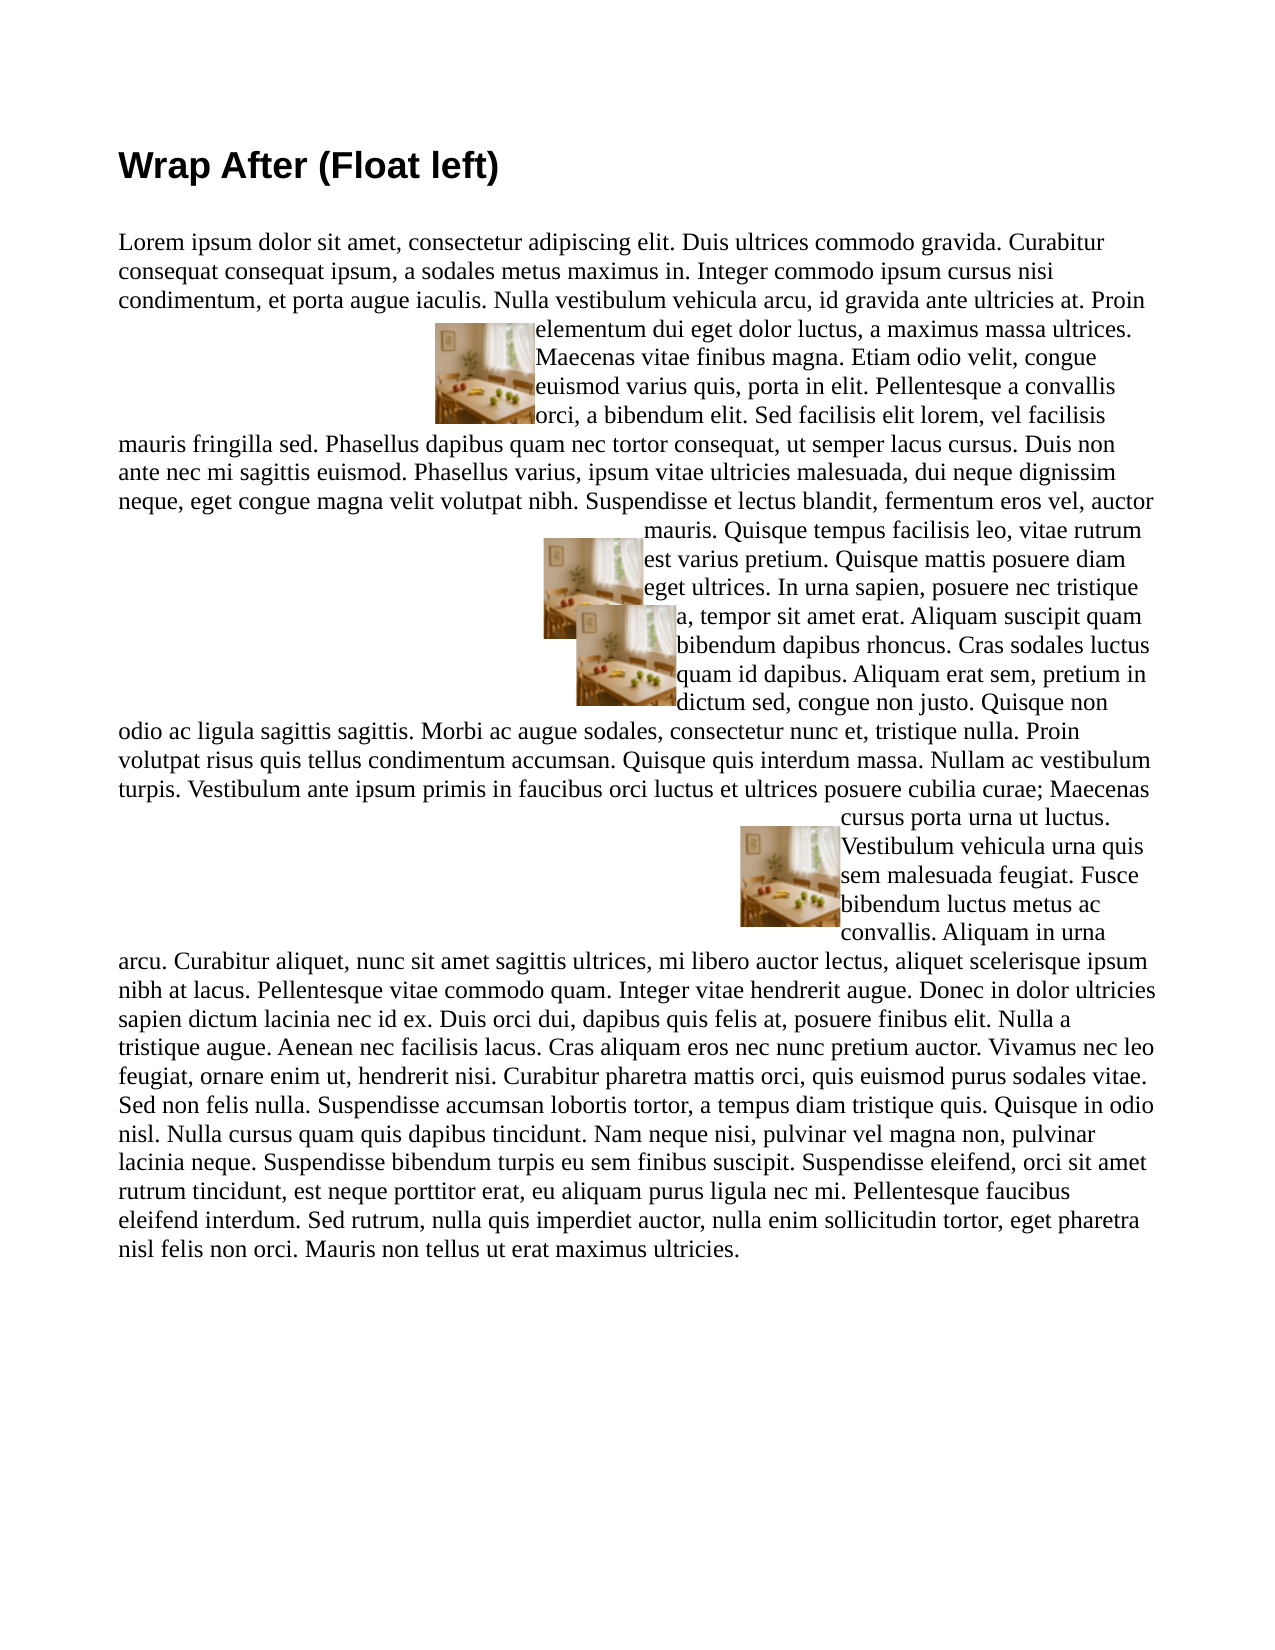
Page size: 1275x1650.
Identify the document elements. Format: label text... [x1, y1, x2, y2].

picture [740, 826, 841, 927]
picture [543, 538, 677, 706]
text Lorem ipsum dolor sit amet, consectetur adipiscing elit. Duis ultrices commodo gravida. Curabitur consequat consequat ipsum, a sodales metus maximus in. Integer commodo ipsum cursus nisi condimentum, et porta augue iaculis. Nulla vestibulum vehicula arcu, id gravida ante ultricies at. Proin elementum dui eget dolor luctus, a maximus massa ultrices. Maecenas vitae finibus magna. Etiam odio velit, congue euismod varius quis, porta in elit. Pellentesque a convallis orci, a bibendum elit. Sed facilisis elit lorem, vel facilisis mauris fringilla sed. Phasellus dapibus quam nec tortor consequat, ut semper lacus cursus. Duis non ante nec mi sagittis euismod. Phasellus varius, ipsum vitae ultricies malesuada, dui neque dignissim neque, eget congue magna velit volutpat nibh. Suspendisse et lectus blandit, fermentum eros vel, auctor mauris. Quisque tempus facilisis leo, vitae rutrum est varius pretium. Quisque mattis posuere diam eget ultrices. In urna sapien, posuere nec tristique a, tempor sit amet erat. Aliquam suscipit quam bibendum dapibus rhoncus. Cras sodales luctus quam id dapibus. Aliquam erat sem, pretium in dictum sed, congue non justo. Quisque non odio ac ligula sagittis sagittis. Morbi ac augue sodales, consectetur nunc et, tristique nulla. Proin volutpat risus quis tellus condimentum accumsan. Quisque quis interdum massa. Nullam ac vestibulum turpis. Vestibulum ante ipsum primis in faucibus orci luctus et ultrices posuere cubilia curae; Maecenas cursus porta urna ut luctus. Vestibulum vehicula urna quis sem malesuada feugiat. Fusce bibendum luctus metus ac convallis. Aliquam in urna arcu. Curabitur aliquet, nunc sit amet sagittis ultrices, mi libero auctor lectus, aliquet scelerisque ipsum nibh at lacus. Pellentesque vitae commodo quam. Integer vitae hendrerit augue. Donec in dolor ultricies sapien dictum lacinia nec id ex. Duis orci dui, dapibus quis felis at, posuere finibus elit. Nulla a tristique augue. Aenean nec facilisis lacus. Cras aliquam eros nec nunc pretium auctor. Vivamus nec leo feugiat, ornare enim ut, hendrerit nisi. Curabitur pharetra mattis orci, quis euismod purus sodales vitae. Sed non felis nulla. Suspendisse accumsan lobortis tortor, a tempus diam tristique quis. Quisque in odio nisl. Nulla cursus quam quis dapibus tincidunt. Nam neque nisi, pulvinar vel magna non, pulvinar lacinia neque. Suspendisse bibendum turpis eu sem finibus suscipit. Suspendisse eleifend, orci sit amet rutrum tincidunt, est neque porttitor erat, eu aliquam purus ligula nec mi. Pellentesque faucibus eleifend interdum. Sed rutrum, nulla quis imperdiet auctor, nulla enim sollicitudin tortor, eget pharetra nisl felis non orci. Mauris non tellus ut erat maximus ultricies. [118, 227, 1157, 1262]
subtitle Wrap After (Float left) [118, 143, 1157, 186]
picture [435, 323, 535, 424]
